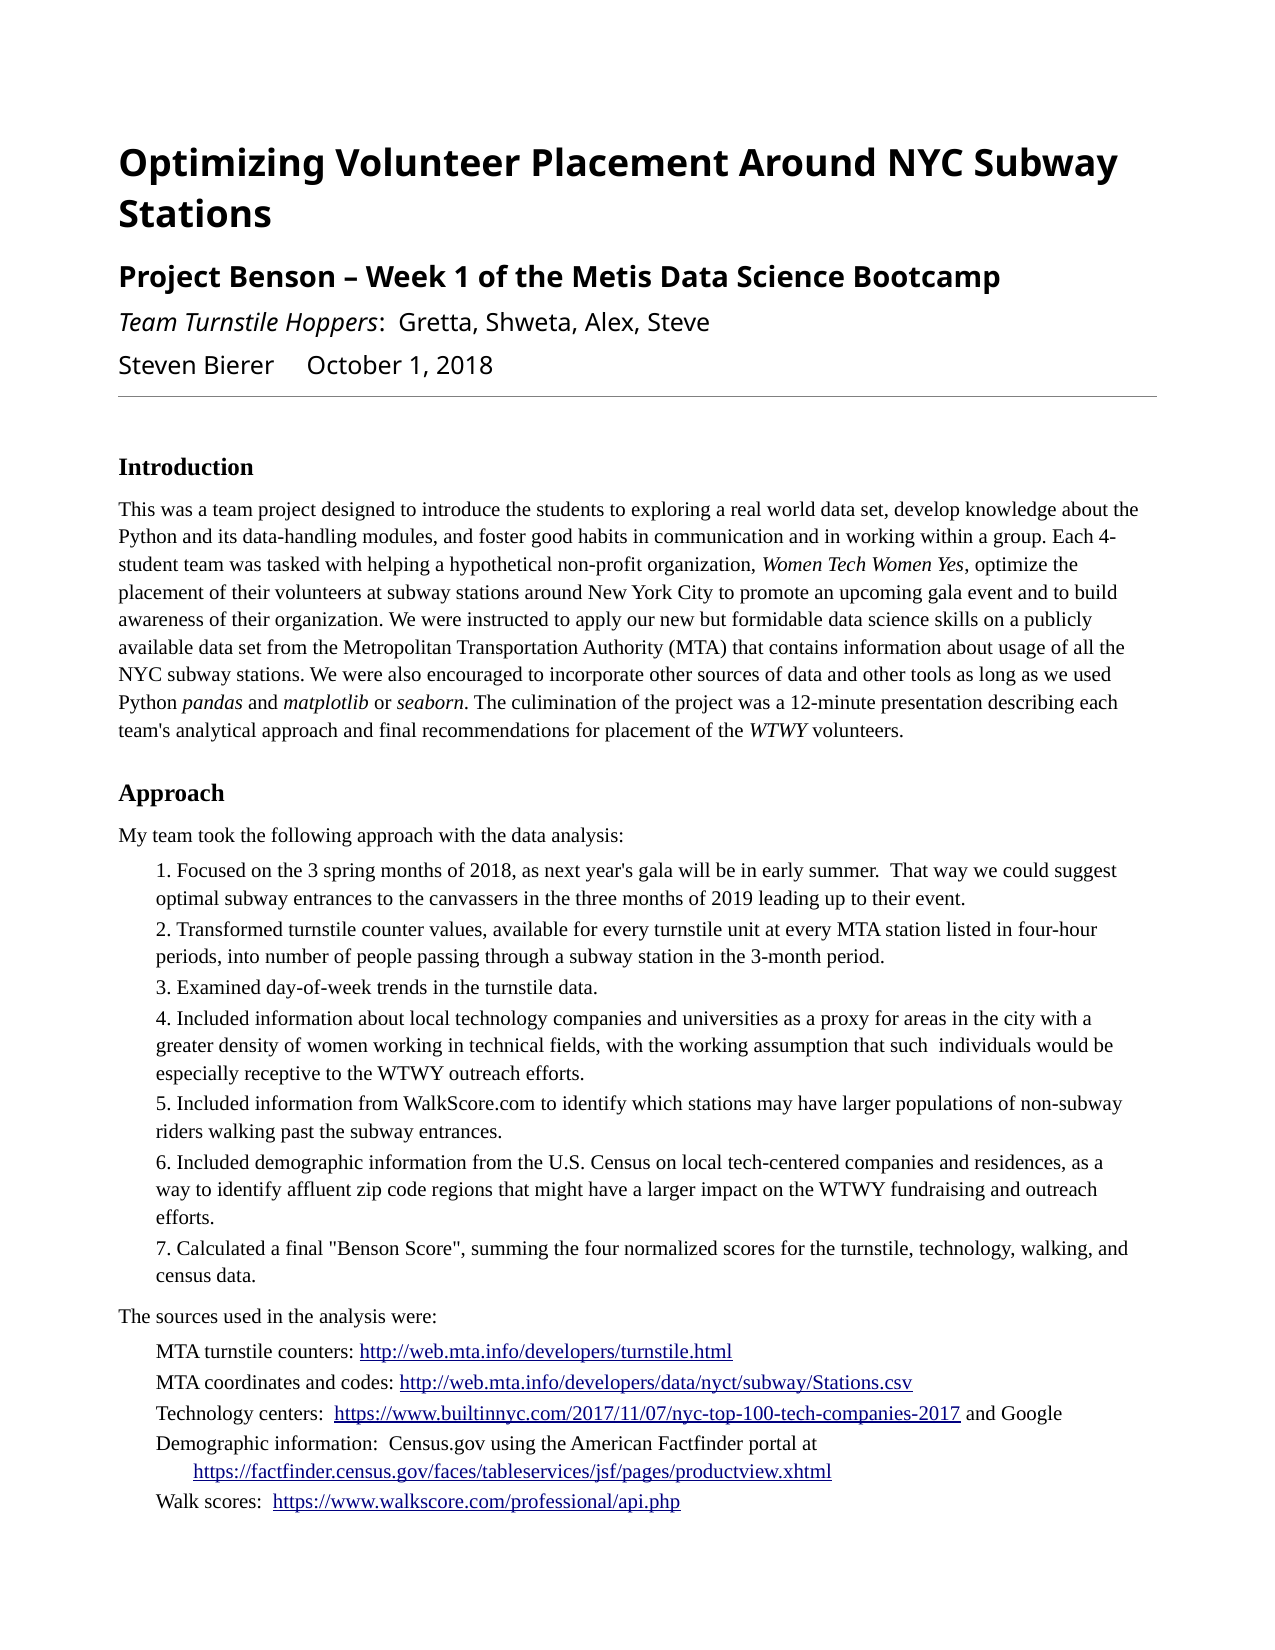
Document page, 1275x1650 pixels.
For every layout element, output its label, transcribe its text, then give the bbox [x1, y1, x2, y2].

text Project Benson – Week 1 of the Metis Data Science Bootcamp [118, 256, 1157, 296]
text 7. Calculated a final "Benson Score", summing the four normalized scores for the turnstile, technology, walking, and census data. [156, 1235, 1129, 1287]
text Steven Bierer October 1, 2018 [118, 348, 1157, 382]
text Demographic information: Census.gov using the American Factfinder portal at https://factfinder.census.gov/faces/tableservices/jsf/pages/productview.xhtml [156, 1431, 1091, 1483]
text 5. Included information from WalkScore.com to identify which stations may have larger populations of non-subway riders walking past the subway entrances. [156, 1091, 1129, 1143]
text Optimizing Volunteer Placement Around NYC Subway Stations [118, 136, 1157, 238]
text Technology centers: https://www.builtinnyc.com/2017/11/07/nyc-top-100-tech-companies-2017 and Google [156, 1401, 1091, 1424]
text 4. Included information about local technology companies and universities as a proxy for areas in the city with a greater density of women working in technical fields, with the working assumption that such individuals would be especially receptive to the WTWY outreach efforts. [156, 1006, 1129, 1085]
text 1. Focused on the 3 spring months of 2018, as next year's gala will be in early summer. That way we could suggest optimal subway entrances to the canvassers in the three months of 2019 leading up to their event. [156, 858, 1129, 910]
text 6. Included demographic information from the U.S. Census on local tech-centered companies and residences, as a way to identify affluent zip code regions that might have a larger impact on the WTWY fundraising and outreach efforts. [156, 1149, 1129, 1229]
subtitle Introduction [118, 452, 1157, 480]
text MTA coordinates and codes: http://web.mta.info/developers/data/nyct/subway/Stations.csv [156, 1370, 1091, 1394]
text 3. Examined day-of-week trends in the turnstile data. [156, 975, 1129, 999]
text 2. Transformed turnstile counter values, available for every turnstile unit at every MTA station listed in four-hour periods, into number of people passing through a subway station in the 3-month period. [156, 917, 1129, 968]
text The sources used in the analysis were: [118, 1304, 1157, 1328]
text MTA turnstile counters: http://web.mta.info/developers/turnstile.html [156, 1339, 1091, 1363]
text This was a team project designed to introduce the students to exploring a real world data set, develop knowledge about the Python and its data-handling modules, and foster good habits in communication and in working within a group. Each 4-student team was tasked with helping a hypothetical non-profit organization, Women Tech Women Yes, optimize the placement of their volunteers at subway stations around New York City to promote an upcoming gala event and to build awareness of their organization. We were instructed to apply our new but formidable data science skills on a publicly available data set from the Metropolitan Transportation Authority (MTA) that contains information about usage of all the NYC subway stations. We were also encouraged to incorporate other sources of data and other tools as long as we used Python pandas and matplotlib or seaborn. The culimination of the project was a 12-minute presentation describing each team's analytical approach and final recommendations for placement of the WTWY volunteers. [118, 497, 1157, 742]
subtitle Approach [118, 778, 1157, 807]
text Walk scores: https://www.walkscore.com/professional/api.php [156, 1489, 1091, 1513]
text My team took the following approach with the data analysis: [118, 823, 1157, 847]
text Team Turnstile Hoppers: Gretta, Shweta, Alex, Steve [118, 305, 1157, 339]
